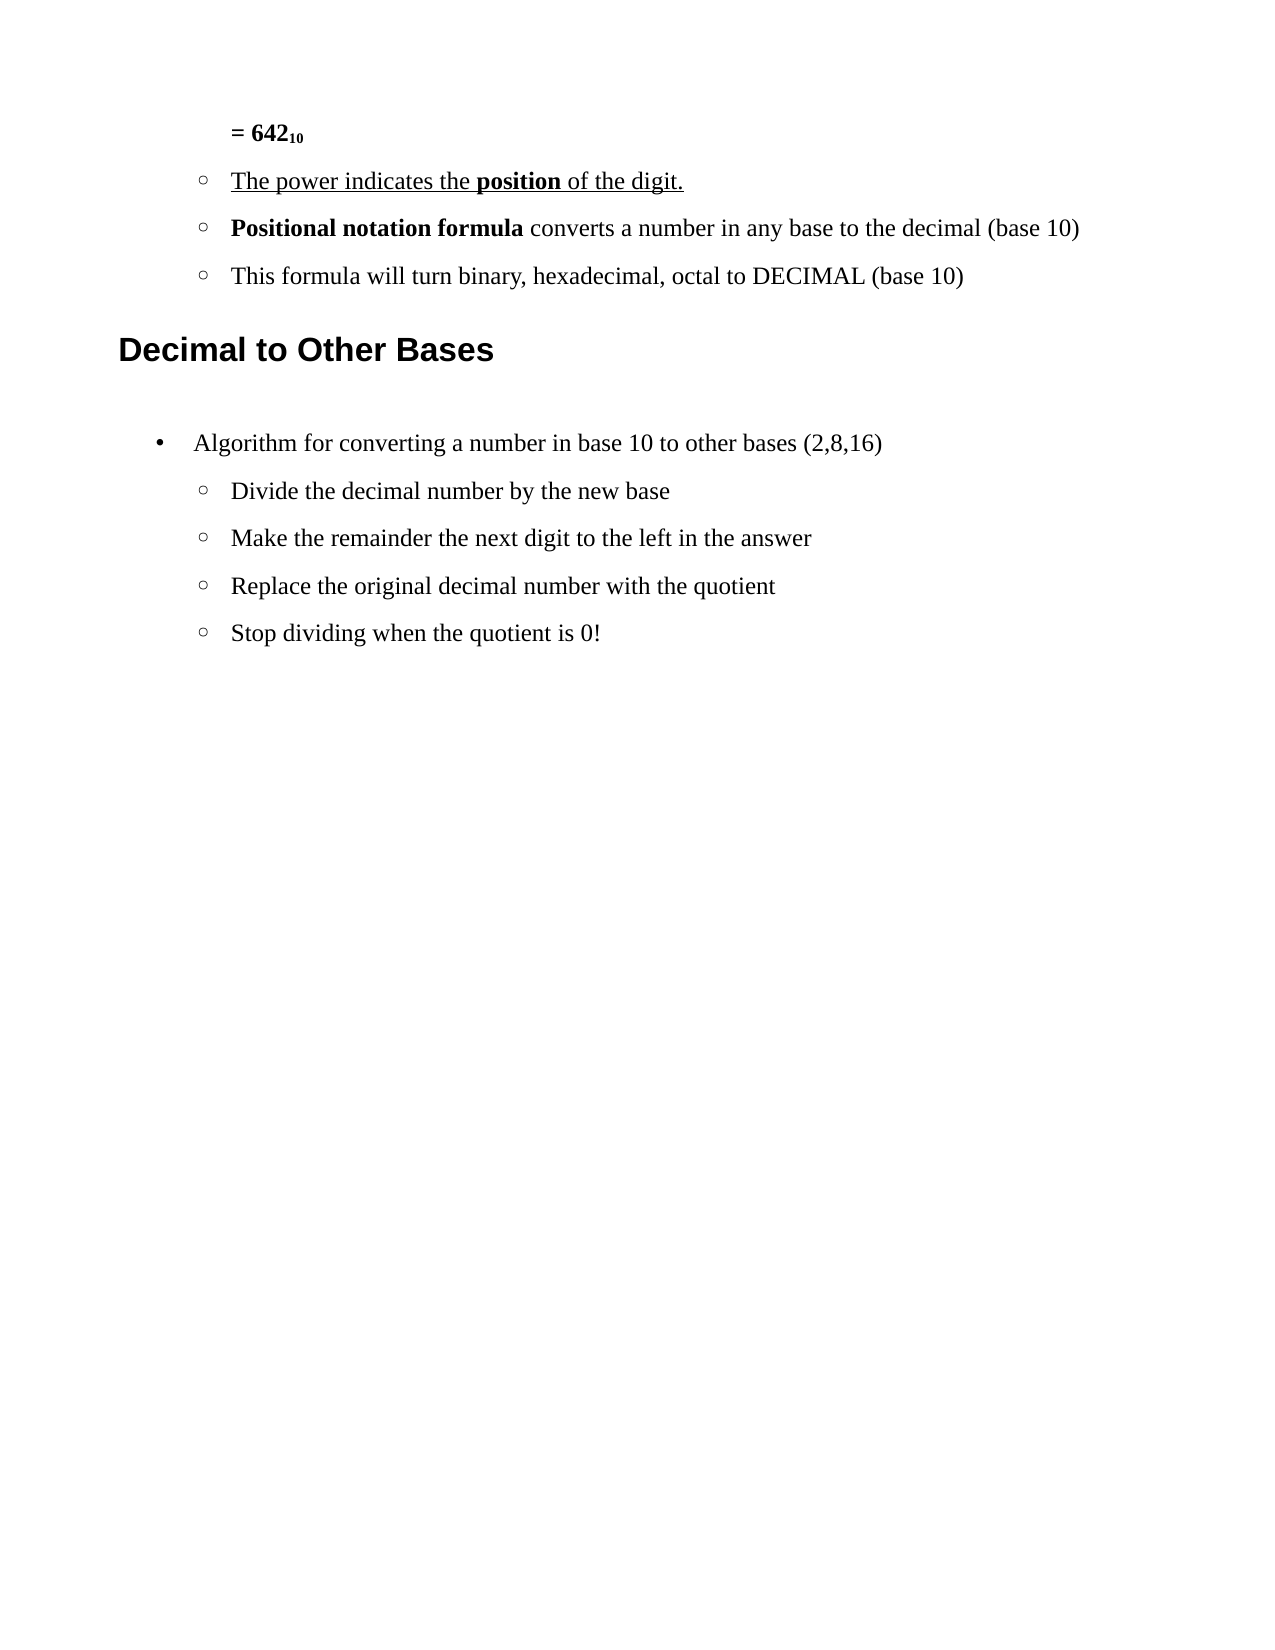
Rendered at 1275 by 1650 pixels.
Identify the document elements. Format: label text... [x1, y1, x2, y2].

list Replace the original decimal number with the quotient [193, 571, 1157, 600]
list Stop dividing when the quotient is 0! [193, 618, 1157, 647]
list The power indicates the position of the digit. [193, 166, 1157, 194]
subtitle Decimal to Other Bases [118, 329, 1157, 368]
list = 64210 [193, 118, 1157, 147]
list Divide the decimal number by the new base [193, 476, 1157, 504]
list This formula will turn binary, hexadecimal, octal to DECIMAL (base 10) [193, 261, 1157, 290]
list Algorithm for converting a number in base 10 to other bases (2,8,16) [156, 428, 1157, 457]
list Positional notation formula converts a number in any base to the decimal (base 10) [193, 213, 1157, 242]
list Make the remainder the next digit to the left in the answer [193, 523, 1157, 552]
